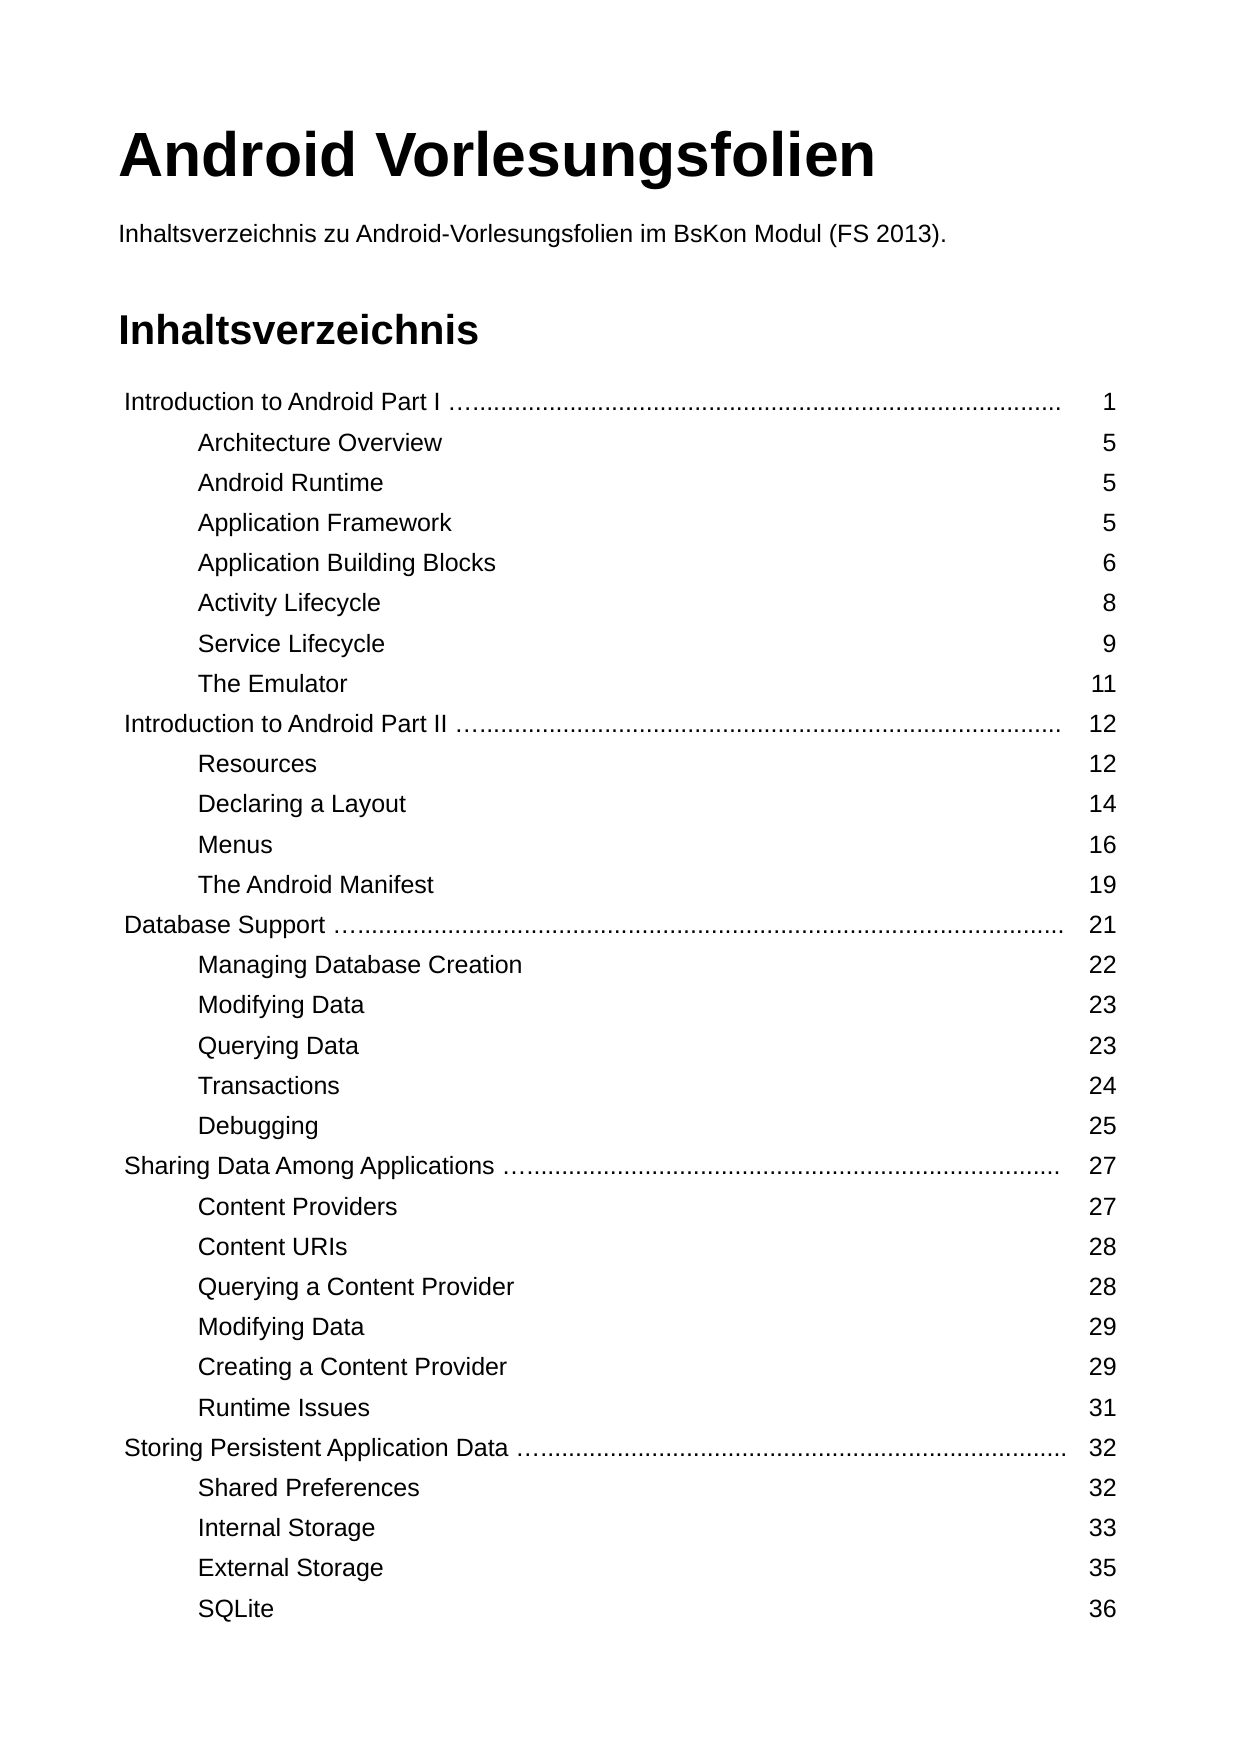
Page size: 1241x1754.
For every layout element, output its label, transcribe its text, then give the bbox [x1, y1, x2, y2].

table_cell Introduction to Android Part II ….................................................................................... [118, 703, 1076, 743]
table_cell Content URIs [118, 1226, 1076, 1266]
table_cell Android Runtime [118, 462, 1076, 502]
table_cell Modifying Data [118, 985, 1076, 1025]
table_cell 31 [1076, 1387, 1122, 1427]
table_cell 35 [1076, 1548, 1122, 1588]
table_cell Storing Persistent Application Data …............................................................................ [118, 1427, 1076, 1467]
table_cell 5 [1076, 502, 1122, 542]
table_cell 24 [1076, 1065, 1122, 1105]
table_cell Querying a Content Provider [118, 1266, 1076, 1306]
table_cell Shared Preferences [118, 1467, 1076, 1507]
table_cell Runtime Issues [118, 1387, 1076, 1427]
table_cell 5 [1076, 462, 1122, 502]
table_cell Service Lifecycle [118, 623, 1076, 663]
table_cell 28 [1076, 1226, 1122, 1266]
table_cell 14 [1076, 784, 1122, 824]
table_cell The Android Manifest [118, 864, 1076, 904]
table_cell 25 [1076, 1105, 1122, 1146]
table_cell Modifying Data [118, 1306, 1076, 1347]
table_cell 12 [1076, 703, 1122, 743]
table_cell External Storage [118, 1548, 1076, 1588]
table_cell 8 [1076, 583, 1122, 623]
text Android Vorlesungsfolien [118, 118, 1122, 190]
table_cell 23 [1076, 1025, 1122, 1065]
table_cell 22 [1076, 945, 1122, 985]
text Inhaltsverzeichnis [118, 305, 1122, 353]
table_cell Creating a Content Provider [118, 1347, 1076, 1387]
table_cell Content Providers [118, 1186, 1076, 1226]
table_cell Menus [118, 824, 1076, 864]
table_cell 19 [1076, 864, 1122, 904]
table_cell The Emulator [118, 663, 1076, 703]
table_cell 11 [1076, 663, 1122, 703]
table_cell Architecture Overview [118, 422, 1076, 462]
table_cell 27 [1076, 1146, 1122, 1186]
table_cell Application Framework [118, 502, 1076, 542]
table_cell Resources [118, 744, 1076, 784]
table_cell SQLite [118, 1588, 1076, 1628]
table_cell Application Building Blocks [118, 543, 1076, 583]
table_header Introduction to Android Part I …..................................................................................... [118, 382, 1076, 422]
table_cell Declaring a Layout [118, 784, 1076, 824]
table_cell 16 [1076, 824, 1122, 864]
table_cell 9 [1076, 623, 1122, 663]
table_cell 5 [1076, 422, 1122, 462]
table_cell 12 [1076, 744, 1122, 784]
table_cell 27 [1076, 1186, 1122, 1226]
table_cell 21 [1076, 904, 1122, 944]
table_cell 29 [1076, 1347, 1122, 1387]
table_cell 36 [1076, 1588, 1122, 1628]
table_cell 33 [1076, 1508, 1122, 1548]
table_cell 6 [1076, 543, 1122, 583]
table_cell 32 [1076, 1467, 1122, 1507]
table_cell 23 [1076, 985, 1122, 1025]
table_cell Debugging [118, 1105, 1076, 1146]
table_cell Sharing Data Among Applications …............................................................................. [118, 1146, 1076, 1186]
table_cell Managing Database Creation [118, 945, 1076, 985]
table_cell 32 [1076, 1427, 1122, 1467]
table_cell Database Support …...................................................................................................... [118, 904, 1076, 944]
table_cell Querying Data [118, 1025, 1076, 1065]
table_cell 29 [1076, 1306, 1122, 1347]
table_cell Internal Storage [118, 1508, 1076, 1548]
table_cell Activity Lifecycle [118, 583, 1076, 623]
text Inhaltsverzeichnis zu Android-Vorlesungsfolien im BsKon Modul (FS 2013). [118, 219, 1122, 247]
table_header 1 [1076, 382, 1122, 422]
table_cell 28 [1076, 1266, 1122, 1306]
table_cell Transactions [118, 1065, 1076, 1105]
